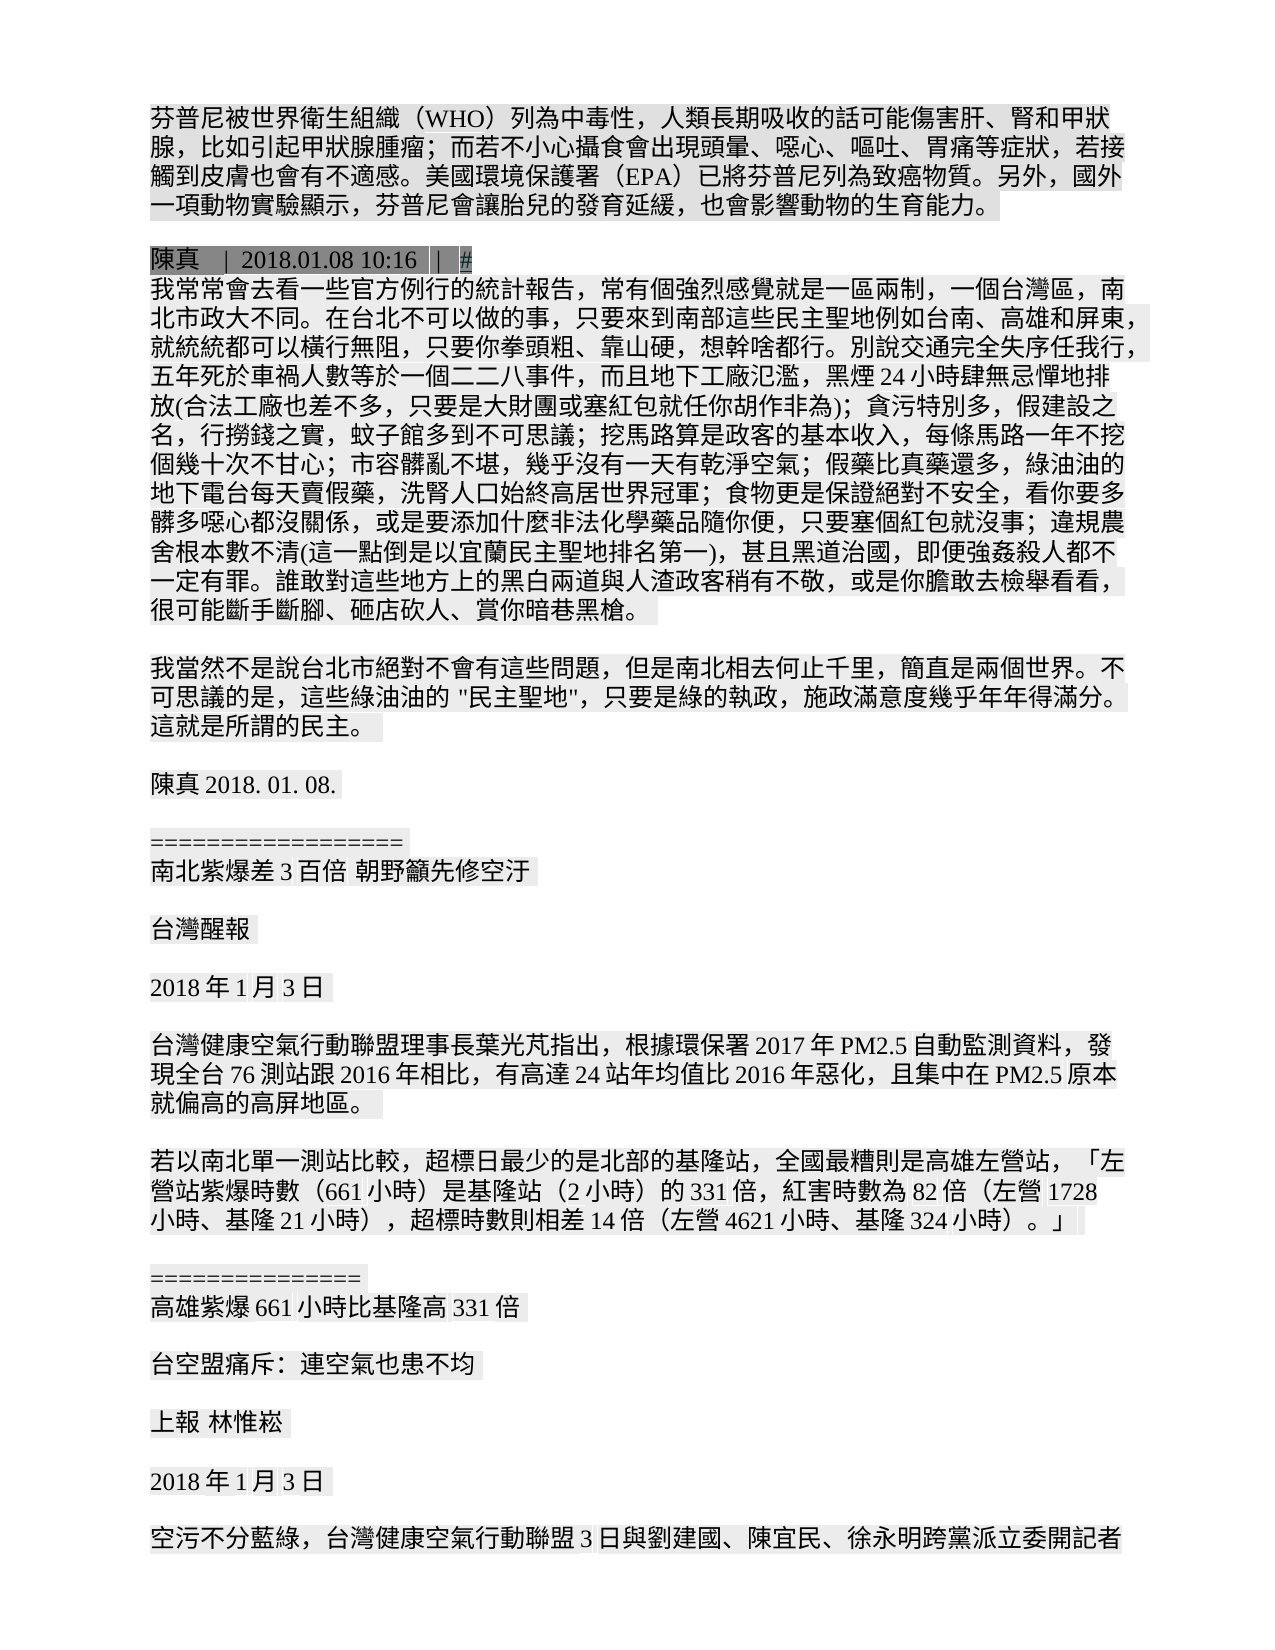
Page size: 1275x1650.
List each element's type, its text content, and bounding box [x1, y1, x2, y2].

text 我常常會去看一些官方例行的統計報告，常有個強烈感覺就是一區兩制，一個台灣區，南北市政大不同。在台北不可以做的事，只要來到南部這些民主聖地例如台南、高雄和屏東，就統統都可以橫行無阻，只要你拳頭粗、靠山硬，想幹啥都行。別說交通完全失序任我行，五年死於車禍人數等於一個二二八事件，而且地下工廠氾濫，黑煙24小時肆無忌憚地排放(合法工廠也差不多，只要是大財團或塞紅包就任你胡作非為)；貪污特別多，假建設之名，行撈錢之實，蚊子館多到不可思議；挖馬路算是政客的基本收入，每條馬路一年不挖個幾十次不甘心；市容髒亂不堪，幾乎沒有一天有乾淨空氣；假藥比真藥還多，綠油油的地下電台每天賣假藥，洗腎人口始終高居世界冠軍；食物更是保證絕對不安全，看你要多髒多噁心都沒關係，或是要添加什麼非法化學藥品隨你便，只要塞個紅包就沒事；違規農舍根本數不清(這一點倒是以宜蘭民主聖地排名第一)，甚且黑道治國，即便強姦殺人都不一定有罪。誰敢對這些地方上的黑白兩道與人渣政客稍有不敬，或是你膽敢去檢舉看看，很可能斷手斷腳、砸店砍人、賞你暗巷黑槍。 我當然不是說台北市絕對不會有這些問題，但是南北相去何止千里，簡直是兩個世界。不可思議的是，這些綠油油的 "民主聖地"，只要是綠的執政，施政滿意度幾乎年年得滿分。這就是所謂的民主。 陳真2018. 01. 08. ================== 南北紫爆差3百倍 朝野籲先修空汙 台灣醒報 2018年1月3日 台灣健康空氣行動聯盟理事長葉光芃指出，根據環保署2017年PM2.5自動監測資料，發現全台76測站跟2016年相比，有高達24站年均值比2016年惡化，且集中在PM2.5原本就偏高的高屏地區。 若以南北單一測站比較，超標日最少的是北部的基隆站，全國最糟則是高雄左營站，「左營站紫爆時數（661小時）是基隆站（2小時）的331倍，紅害時數為82倍（左營1728小時、基隆21小時），超標時數則相差14倍（左營4621小時、基隆324小時）。」 =============== 高雄紫爆661小時比基隆高331倍 台空盟痛斥：連空氣也患不均 上報 林惟崧 2018年1月3日 空污不分藍綠，台灣健康空氣行動聯盟3日與劉建國、陳宜民、徐永明跨黨派立委開記者會，痛陳行政部門治理空污無方，導致南北PM2.5（細懸浮微粒）再度擴大。 台空盟指出，以北部基隆、高雄左營兩個測站相比，左營紫爆時數共661小時，是基隆2小時的331倍！台空盟理事長葉光芃批評，台灣不只醫療、貧富、城鄉不均，連空氣也患不均。 台空盟表示，過去一年雖然有不少施政措施，但「一個天空、兩個台灣」的現象依然存在，與過去2016年相比，北部PM2.5下降，南部不減反增，更加大南北空品差距，表示行政院空污防制不夠力，沒有對症下藥。 [150, 275, 1125, 1554]
text 人渣黨 "解決" 問題的標準作法就是大幅放寬標準，於是，空污不見了，食安問題也統統不見了。效果有二： 一，圖利金主與廠商，而他們自然也會以政治獻金或私下賄賂或內線交易報明牌等各種方式孝敬人渣政客們。 二，製造 "政績"。 錢是人渣在撈，但是一切代價卻全是眾人及下一代付出。到底一個黨是要齷齪卑劣到什麼地步，然後台灣人才會生氣？ 也許你會以為人渣政客們也會跟著大家一起受苦，一起付出代價，事實上並不會，比方說所謂總統蔡啥小，她光是請個私人廚師的薪水就高達六萬，吃法國菜，難道你以為她會跟我們一般人一樣買菜，吃一樣的東西？即便是哪天打仗，烽火席捲整個島嶼，血流成河，難道你會以為人渣們會跟我們一般人一樣面對恐怖血腥？我敢保證這些人絕對個個老早逃得無影無蹤，溜到美國或日本。 比方說六四事件，難道你以為那些帶頭者會跟其他群眾一樣遭受鎮壓？當然不會。他們絕對會比一般人更早知道消息，然後偷偷在美國CIA的協助下，逃之夭夭；並且不會告訴眾人大難當頭，以便製造流血事件來攻擊對手，取得更多政治利益。請問世界上哪一個國家或社會之整體腐敗或各種衝突事件不是這樣一種狀況？ 比方說你看緬甸，上個世紀六零年代一度是亞洲最富有的國家，但是經過一番鎖國及不良政治之長年糟蹋，一般人竟然窮得沒飯吃，沒地方住，房價高到嚇死人，但是權貴份子與統治者卻個個是億萬級的大富豪，他們吃一餐，夠你一般人吃上一個月。 就好比說，請問台灣有幾個人會每個月花六萬塊請來一位廚師專門弄法國菜給自己一個人吃？做為一個所謂總統，必然經常接待賓客，吃得還不夠好嗎？居然還要另外花六萬塊聘請御廚，專門做菜給自己一個人吃。光是廚師薪水就六萬(習近平的薪資都沒這麼高)，食物費用恐怕就是天價了。 你相信這樣的人會在乎你我一般人的死活嗎？有可能嗎？因此，她遇到財團，就會諂媚金主們說台灣勞工真是太好命了，放假太多了。遇到勞工，就會說勞工是我最心疼的一群人；整個人渣黨三十年來整天喊著 "與弱勢者站在一起"，這種鬼話你真的相信？ 我有記帳習慣，花一塊錢也會登記下來。自從回台灣開始衣食無憂、 "飛黃騰達" 以來，兩個人一個月的生活開支，包括吃的和用的幾乎一切生活開支(交通費用和油錢及學術與書籍支出和出國另計)，總共大約兩萬五至三萬，平均一個人一個月大約花一萬三至一萬五。一般人的生活難道不是這樣？別說台灣，就算全世界，請問天底下有幾個人會每個月花六萬塊請廚師來做法國菜養自己一個人？ 講這些只是想說，台灣政治白癡真是很多很多，白癡們似乎往往看不清台灣是什麼樣的一種政治生態。比方說，那些滿口什麼理想的所謂清純形象牌政治人物，特別是綠的，請你告訴我哪一個真的清純樸素？鳳毛麟角，少之又少；人家每天上酒店玩女人喝洋酒或賭博，夜夜笙歌，一天所花的錢，恐怕都夠你我吃上一整年或好幾年你懂嗎。這麼多錢從哪來？自己家裏印鈔票嗎？你相信這樣一種所謂民主政治並且為之感到得意與光榮嗎？整天撈錢污錢，整天搞一些毫無實質意義的什麼反中仇中的無聊低能小動作，難道這就是你所渴望的社會與政治型態？ 陳真2018. 01. 0.9. ============= 禽蛋芬普尼標準將放寬！ Knowing 新聞 余宗翰 2018年1月9日 去年全球爆發毒雞蛋事件，台灣也被驗出有毒雞蛋，全台超過50萬顆蛋遭封存，雞蛋殘留農藥芬普尼也引起各界關注，而對於農委會認為現行標準5ppb太嚴格，衛福部食藥署與農委會去年11月聯合召開專家會議，決定將放寬為10ppb，食藥署今日也預告此草案，最快將於四月上路。 什麼是芬普尼？ 芬普尼是一種常用來殺死蟑螂、螞蟻、甲蟲等害蟲的農藥，也會用做寵物的殺蚤劑。不過近幾年有研究指出芬普尼有致癌風險，而世界衛生組織認為，大量的芬普尼可能導致腎臟、肝臟和淋巴腺的病變。 芬普尼對人類的危害 芬普尼被世界衛生組織（WHO）列為中毒性，人類長期吸收的話可能傷害肝、腎和甲狀腺，比如引起甲狀腺腫瘤；而若不小心攝食會出現頭暈、噁心、嘔吐、胃痛等症狀，若接觸到皮膚也會有不適感。美國環境保護署（EPA）已將芬普尼列為致癌物質。另外，國外一項動物實驗顯示，芬普尼會讓胎兒的發育延緩，也會影響動物的生育能力。 [150, 75, 1125, 221]
text 陳真 | 2018.01.08 10:16 | # [150, 246, 1125, 275]
